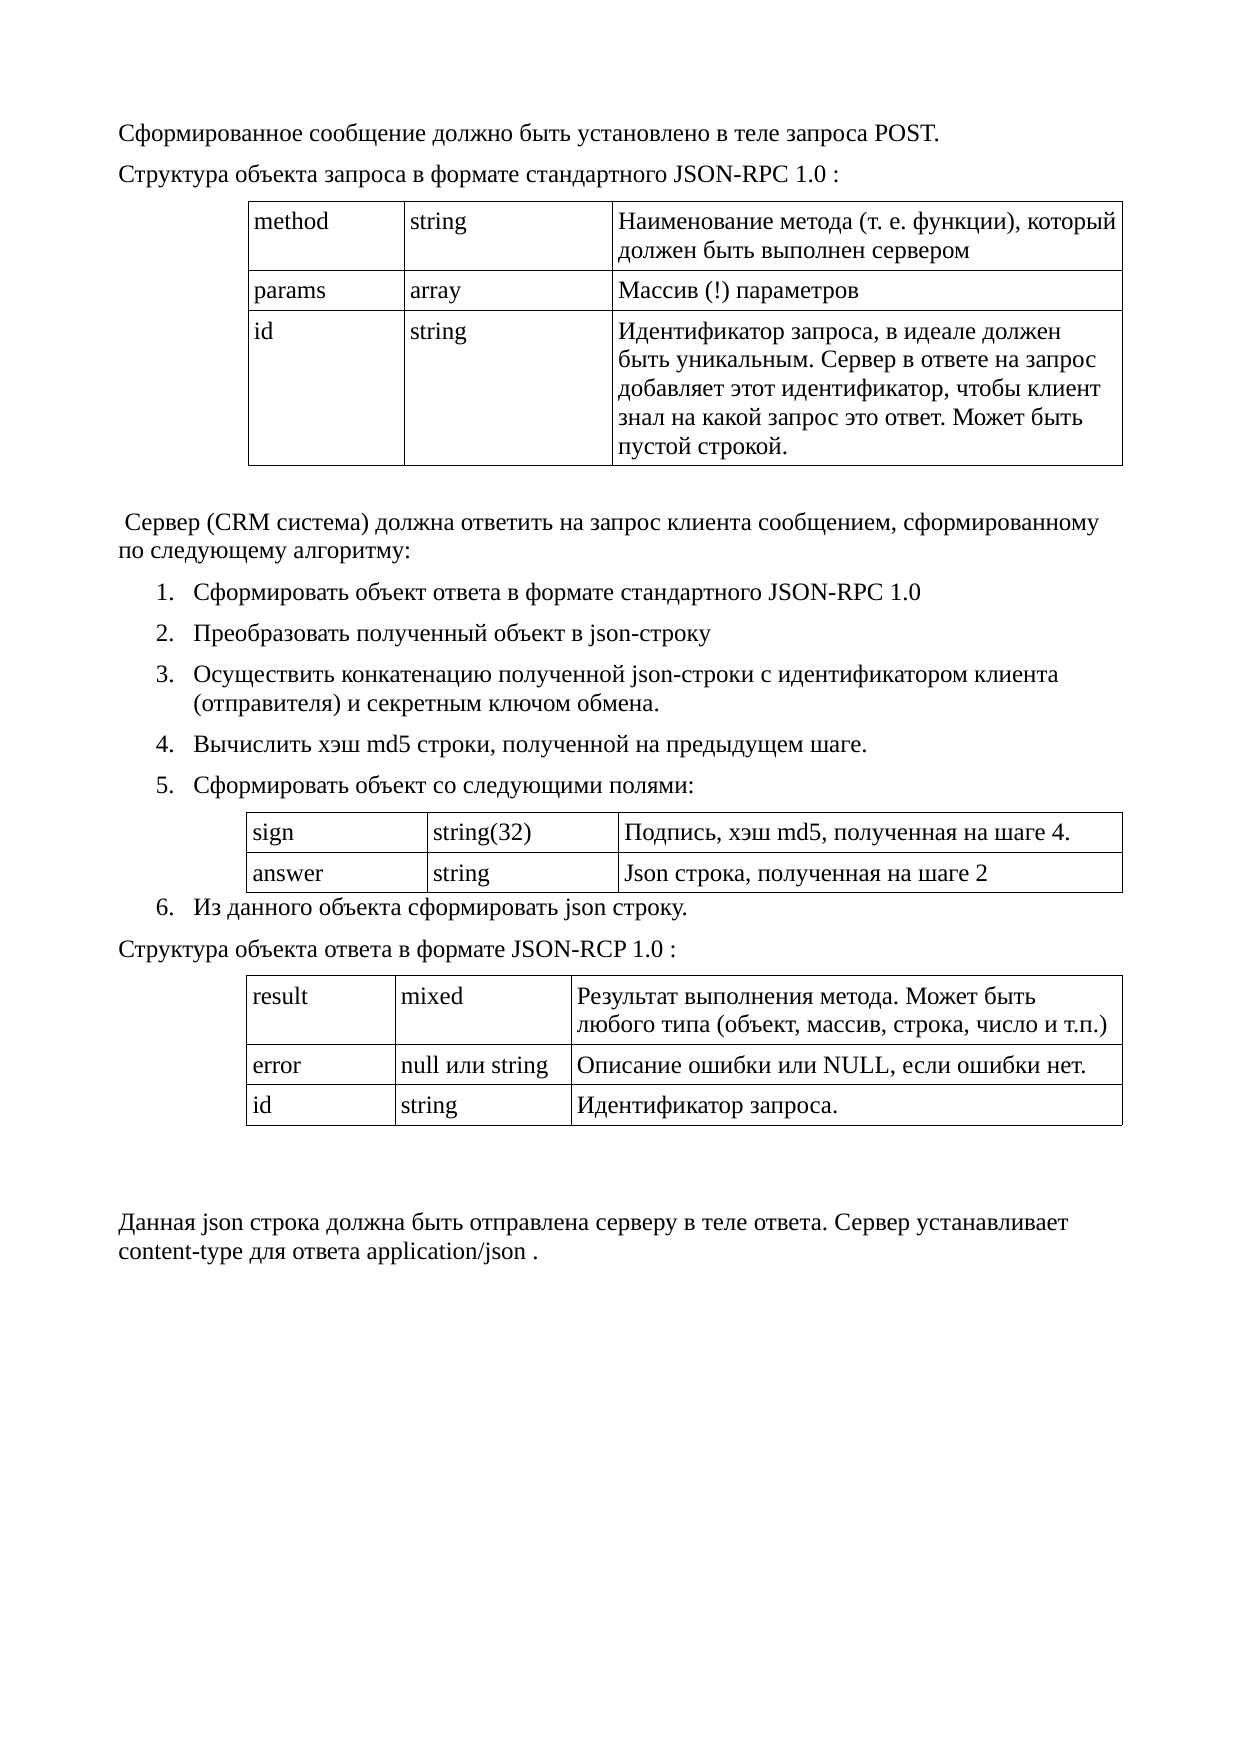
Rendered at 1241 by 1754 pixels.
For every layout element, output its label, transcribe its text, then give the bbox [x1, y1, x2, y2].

table_cell Идентификатор запроса. [572, 1085, 1122, 1124]
table_cell Json строка, полученная на шаге 2 [619, 853, 1122, 892]
table_cell id [247, 1085, 395, 1124]
table_header mixed [396, 976, 571, 1044]
table_header Результат выполнения метода. Может быть любого типа (объект, массив, строка, число и т.п.) [572, 976, 1122, 1044]
list Вычислить хэш md5 строки, полученной на предыдущем шаге. [156, 729, 1122, 758]
table_cell string [396, 1085, 571, 1124]
table_cell array [405, 271, 612, 310]
table_cell Описание ошибки или NULL, если ошибки нет. [572, 1045, 1122, 1084]
text Структура объекта ответа в формате JSON-RCP 1.0 : [118, 934, 1122, 962]
list Сформировать объект ответа в формате стандартного JSON-RPC 1.0 [156, 577, 1122, 605]
table_cell id [249, 311, 404, 465]
table_header Наименование метода (т. е. функции), который должен быть выполнен сервером [613, 202, 1122, 270]
text Данная json строка должна быть отправлена серверу в теле ответа. Сервер устанавливает content-type для ответа application/json . [118, 1207, 1122, 1265]
table_cell Массив (!) параметров [613, 271, 1122, 310]
table_cell Идентификатор запроса, в идеале должен быть уникальным. Сервер в ответе на запрос добавляет этот идентификатор, чтобы клиент знал на какой запрос это ответ. Может быть пустой строкой. [613, 311, 1122, 465]
list Преобразовать полученный объект в json-строку [156, 618, 1122, 647]
table_cell string [405, 311, 612, 465]
list Из данного объекта сформировать json строку. [156, 892, 1122, 921]
table_cell params [249, 271, 404, 310]
list Осуществить конкатенацию полученной json-строки с идентификатором клиента (отправителя) и секретным ключом обмена. [156, 659, 1122, 717]
table_header Подпись, хэш md5, полученная на шаге 4. [619, 813, 1122, 852]
list Сформировать объект со следующими полями: [156, 770, 1122, 799]
table_header method [249, 202, 404, 270]
table_header string(32) [428, 813, 618, 852]
table_cell answer [247, 853, 427, 892]
table_header sign [247, 813, 427, 852]
text Сервер (CRM система) должна ответить на запрос клиента сообщением, сформированному по следующему алгоритму: [118, 507, 1122, 564]
table_cell string [428, 853, 618, 892]
table_cell error [247, 1045, 395, 1084]
table_cell null или string [396, 1045, 571, 1084]
table_header string [405, 202, 612, 270]
text Структура объекта запроса в формате стандартного JSON-RPC 1.0 : [118, 159, 1122, 188]
table_header result [247, 976, 395, 1044]
text Сформированное сообщение должно быть установлено в теле запроса POST. [118, 118, 1122, 147]
